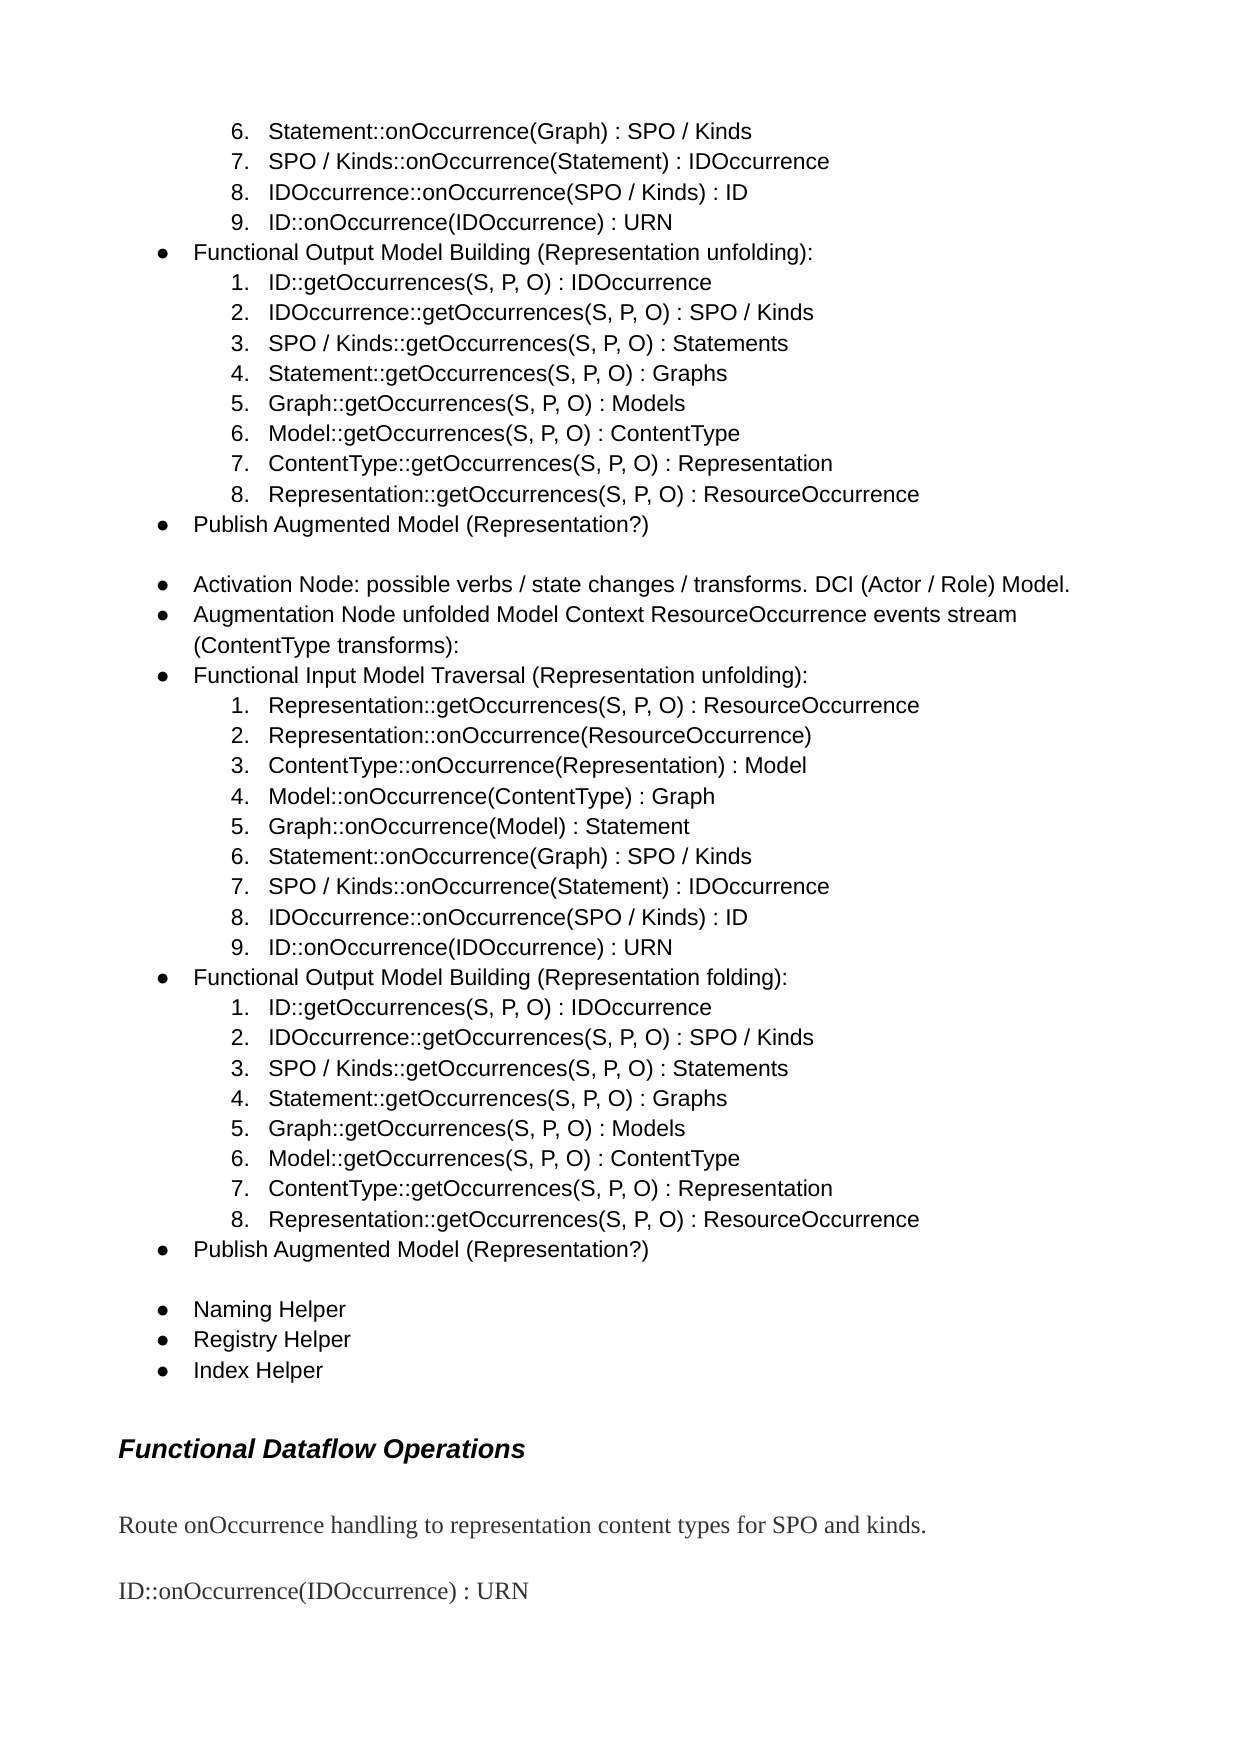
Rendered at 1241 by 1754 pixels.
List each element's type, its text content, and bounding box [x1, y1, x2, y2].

list ID::onOccurrence(IDOccurrence) : URN [231, 209, 1122, 235]
list ContentType::getOccurrences(S, P, O) : Representation [231, 450, 1122, 477]
list SPO / Kinds::onOccurrence(Statement) : IDOccurrence [231, 873, 1122, 900]
list IDOccurrence::onOccurrence(SPO / Kinds) : ID [231, 178, 1122, 205]
list ID::getOccurrences(S, P, O) : IDOccurrence [231, 269, 1122, 296]
list Registry Helper [156, 1326, 1122, 1353]
list Representation::getOccurrences(S, P, O) : ResourceOccurrence [231, 1206, 1122, 1232]
list Publish Augmented Model (Representation?) [156, 1236, 1122, 1262]
list Model::onOccurrence(ContentType) : Graph [231, 783, 1122, 809]
list ContentType::onOccurrence(Representation) : Model [231, 752, 1122, 779]
list IDOccurrence::getOccurrences(S, P, O) : SPO / Kinds [231, 1024, 1122, 1051]
list ContentType::getOccurrences(S, P, O) : Representation [231, 1175, 1122, 1202]
list Model::getOccurrences(S, P, O) : ContentType [231, 1145, 1122, 1172]
list Functional Output Model Building (Representation unfolding): [156, 239, 1122, 265]
list Statement::onOccurrence(Graph) : SPO / Kinds [231, 118, 1122, 144]
list Naming Helper [156, 1296, 1122, 1323]
text ID::onOccurrence(IDOccurrence) : URN [118, 1576, 1122, 1605]
list Graph::getOccurrences(S, P, O) : Models [231, 390, 1122, 416]
list Representation::getOccurrences(S, P, O) : ResourceOccurrence [231, 692, 1122, 718]
list ID::onOccurrence(IDOccurrence) : URN [231, 934, 1122, 960]
subtitle Functional Dataflow Operations [118, 1433, 1122, 1465]
list Statement::onOccurrence(Graph) : SPO / Kinds [231, 843, 1122, 869]
list Functional Output Model Building (Representation folding): [156, 964, 1122, 990]
list Statement::getOccurrences(S, P, O) : Graphs [231, 360, 1122, 386]
list Graph::onOccurrence(Model) : Statement [231, 813, 1122, 839]
list Activation Node: possible verbs / state changes / transforms. DCI (Actor / Role) Model. [156, 571, 1122, 598]
list Publish Augmented Model (Representation?) [156, 511, 1122, 537]
list Statement::getOccurrences(S, P, O) : Graphs [231, 1085, 1122, 1111]
list Model::getOccurrences(S, P, O) : ContentType [231, 420, 1122, 447]
list Functional Input Model Traversal (Representation unfolding): [156, 662, 1122, 688]
list IDOccurrence::onOccurrence(SPO / Kinds) : ID [231, 903, 1122, 930]
list Index Helper [156, 1357, 1122, 1383]
list Representation::onOccurrence(ResourceOccurrence) [231, 722, 1122, 749]
list SPO / Kinds::getOccurrences(S, P, O) : Statements [231, 329, 1122, 356]
list SPO / Kinds::getOccurrences(S, P, O) : Statements [231, 1054, 1122, 1081]
list Representation::getOccurrences(S, P, O) : ResourceOccurrence [231, 481, 1122, 507]
list IDOccurrence::getOccurrences(S, P, O) : SPO / Kinds [231, 299, 1122, 326]
list Augmentation Node unfolded Model Context ResourceOccurrence events stream (ContentType transforms): [156, 601, 1122, 658]
list ID::getOccurrences(S, P, O) : IDOccurrence [231, 994, 1122, 1021]
text Route onOccurrence handling to representation content types for SPO and kinds. [118, 1510, 1122, 1539]
list Graph::getOccurrences(S, P, O) : Models [231, 1115, 1122, 1141]
list SPO / Kinds::onOccurrence(Statement) : IDOccurrence [231, 148, 1122, 175]
